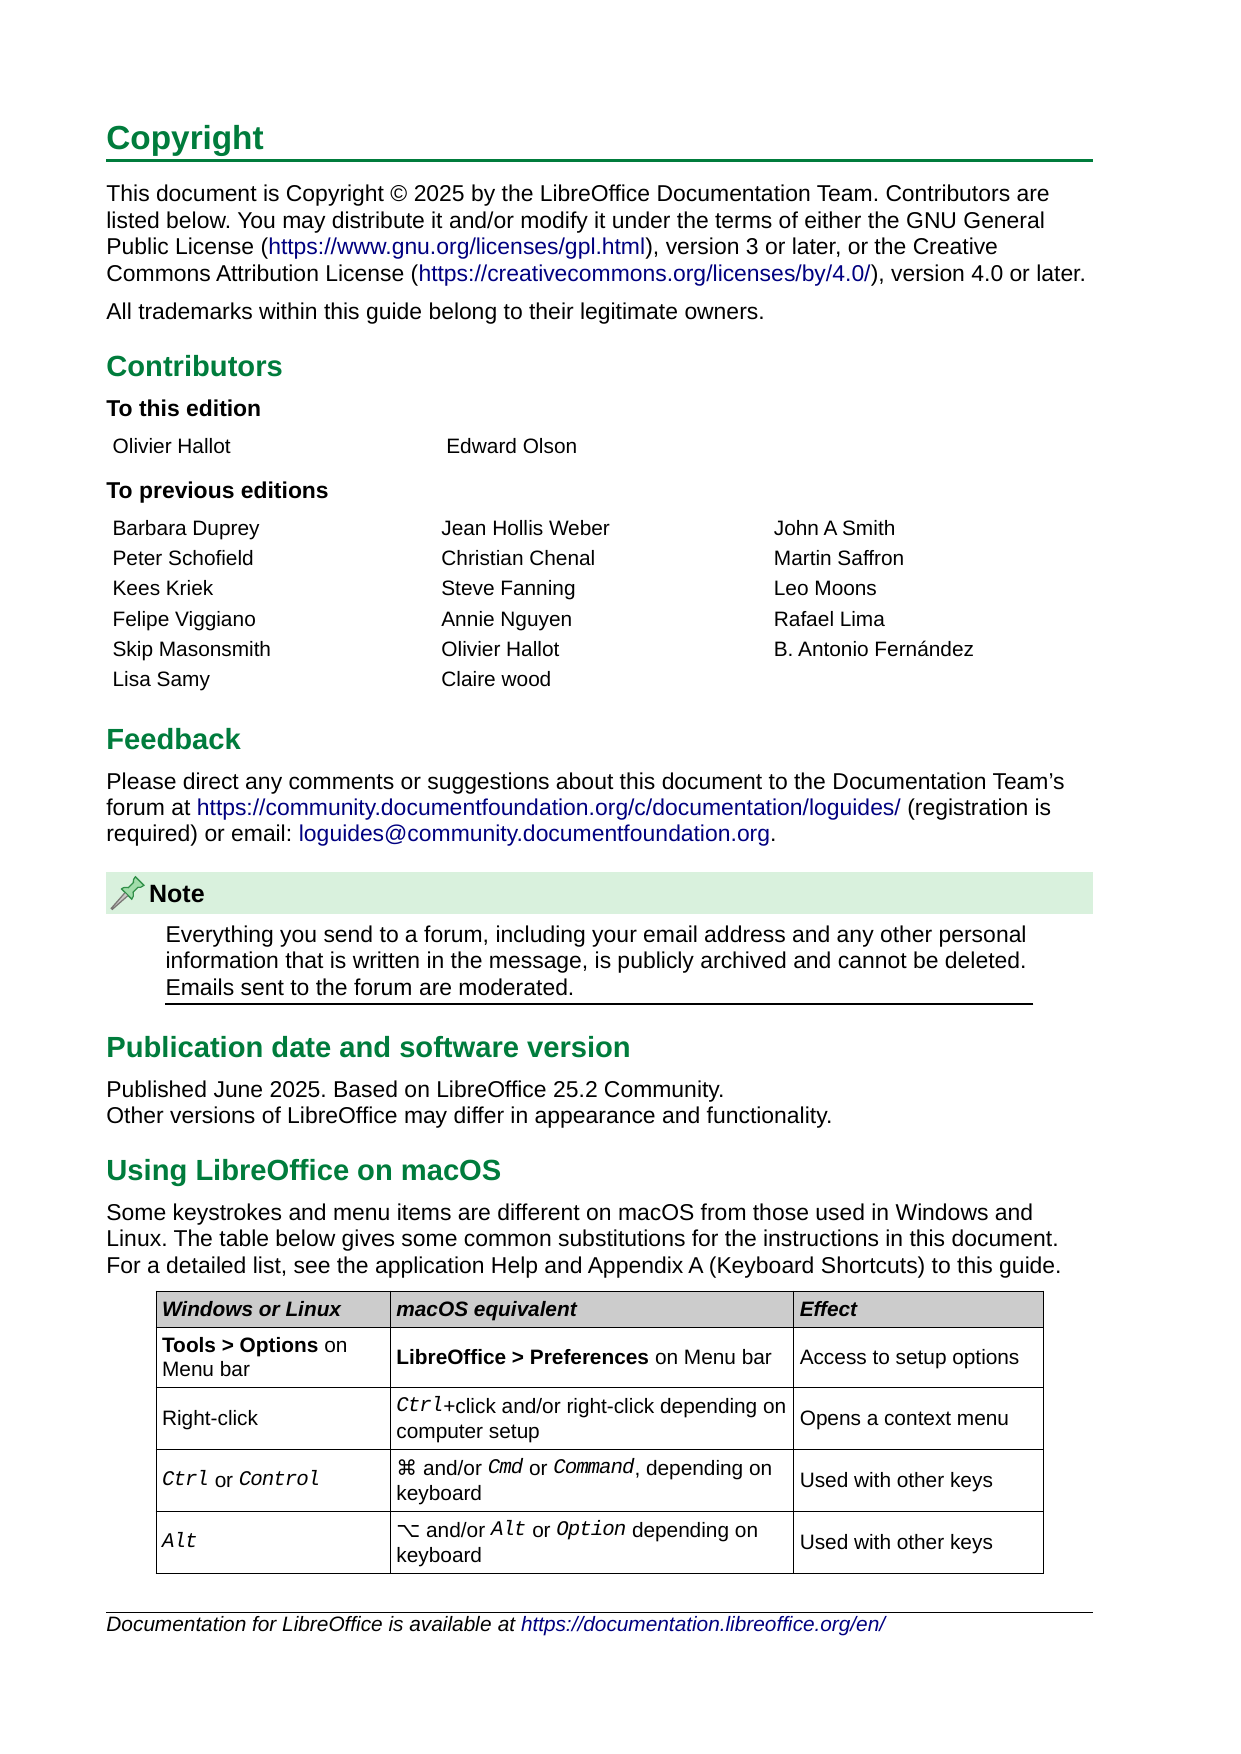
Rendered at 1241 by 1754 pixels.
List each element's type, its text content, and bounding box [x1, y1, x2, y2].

subtitle Note [148, 872, 1093, 914]
table_cell Access to setup options [794, 1328, 1043, 1387]
text Everything you send to a forum, including your email address and any other personal information that is written in the message, is publicly archived and cannot be deleted. Emails sent to the forum are moderated. [165, 921, 1033, 1003]
subtitle Contributors [106, 349, 1093, 383]
table_cell [768, 667, 1093, 697]
table_cell Opens a context menu [794, 1388, 1043, 1449]
text To previous editions [106, 477, 1093, 503]
text Published June 2025. Based on LibreOffice 25.2 Community. Other versions of LibreOffice may differ in appearance and functionality. [106, 1076, 1093, 1128]
table_cell Olivier Hallot [435, 637, 767, 667]
table_cell LibreOffice > Preferences on Menu bar [391, 1328, 793, 1387]
table_cell Used with other keys [794, 1512, 1043, 1573]
table_cell B. Antonio Fernández [768, 637, 1093, 667]
table_cell Kees Kriek [106, 576, 435, 606]
table_cell Ctrl+click and/or right-click depending on computer setup [391, 1388, 793, 1449]
text All trademarks within this guide belong to their legitimate owners. [106, 298, 1093, 325]
subtitle Feedback [106, 722, 1093, 755]
table_header macOS equivalent [391, 1292, 793, 1327]
table_header Barbara Duprey [106, 516, 435, 546]
table_cell Felipe Viggiano [106, 606, 435, 637]
table_cell Peter Schofield [106, 546, 435, 576]
text To this edition [106, 395, 1093, 422]
table_header [766, 434, 1093, 464]
table_cell Alt [157, 1512, 390, 1573]
subtitle Publication date and software version [106, 1029, 1093, 1063]
table_cell ‍Skip Masonsmith [106, 637, 435, 667]
table_cell Used with other keys [794, 1450, 1043, 1511]
table_header John A Smith [768, 516, 1093, 546]
subtitle Copyright [106, 118, 1093, 159]
table_header Jean Hollis Weber [435, 516, 767, 546]
table_cell Christian Chenal [435, 546, 767, 576]
table_cell Annie Nguyen [435, 606, 767, 637]
table_cell Martin Saffron [768, 546, 1093, 576]
table_cell Right-click [157, 1388, 390, 1449]
table_cell Steve Fanning [435, 576, 767, 606]
text Please direct any comments or suggestions about this document to the Documentation Team’s forum at https://community.documentfoundation.org/c/documentation/loguides/ (registration is required) or email: loguides@community.documentfoundation.org. [106, 768, 1093, 847]
table_cell ‍Lisa Samy [106, 667, 435, 697]
table_header ‍Edward Olson [440, 434, 766, 464]
table_cell Ctrl or Control [157, 1450, 390, 1511]
text This document is Copyright © 2025 by the LibreOffice Documentation Team. Contributors are listed below. You may distribute it and/or modify it under the terms of either the GNU General Public License (https://www.gnu.org/licenses/gpl.html), version 3 or later, or the Creative Commons Attribution License (https://creativecommons.org/licenses/by/4.0/), version 4.0 or later. [106, 180, 1093, 286]
table_header Windows or Linux [157, 1292, 390, 1327]
table_cell Tools > Options on Menu bar [157, 1328, 390, 1387]
table_cell Leo Moons [768, 576, 1093, 606]
table_cell Rafael Lima [768, 606, 1093, 637]
table_cell ⌥ and/or Alt or Option depending on keyboard [391, 1512, 793, 1573]
subtitle Using LibreOffice on macOS [106, 1153, 1093, 1187]
table_cell ⌘ and/or Cmd or Command, depending on keyboard [391, 1450, 793, 1511]
table_header Olivier Hallot [106, 434, 440, 464]
table_header Effect [794, 1292, 1043, 1327]
table_cell Claire wood [435, 667, 767, 697]
text Some keystrokes and menu items are different on macOS from those used in Windows and Linux. The table below gives some common substitutions for the instructions in this document. For a detailed list, see the application Help and Appendix A (Keyboard Shortcuts) to this guide. [106, 1199, 1093, 1278]
